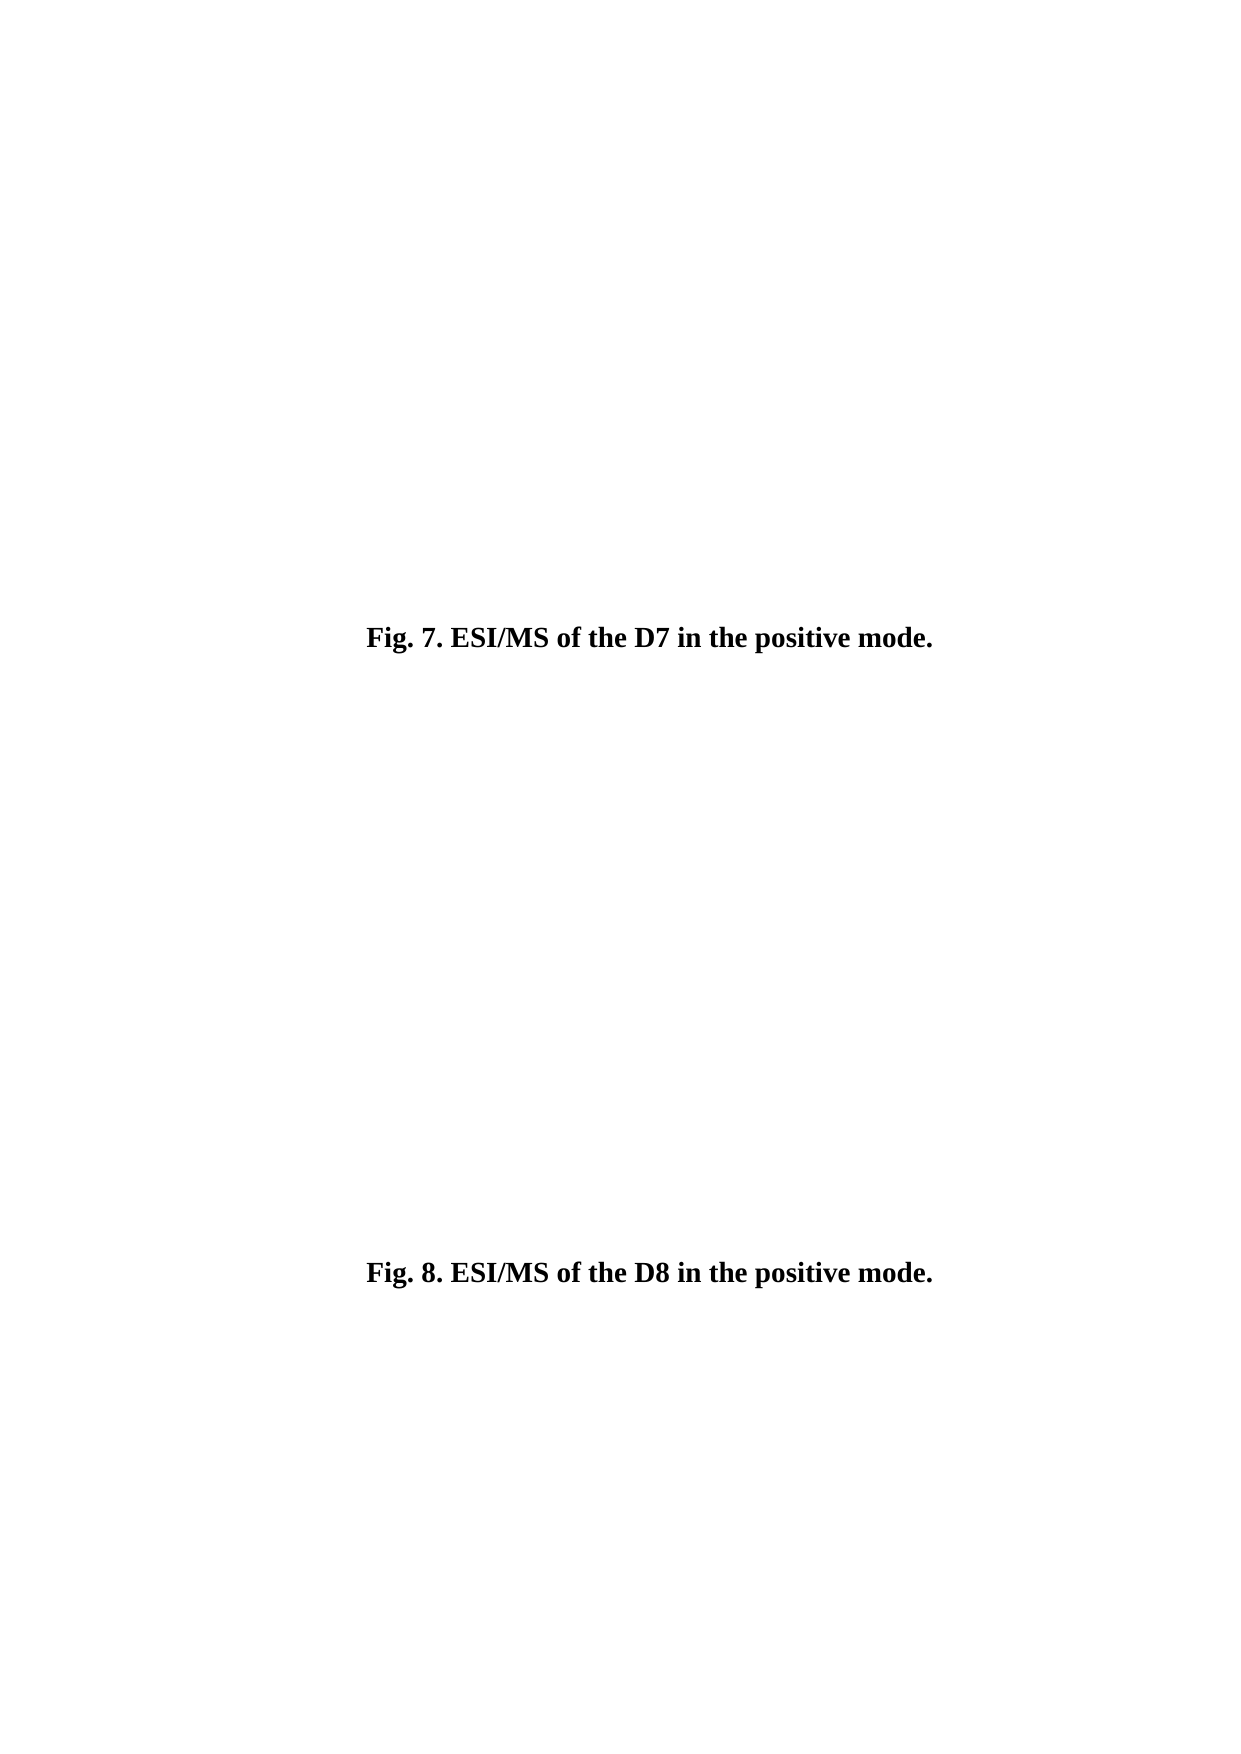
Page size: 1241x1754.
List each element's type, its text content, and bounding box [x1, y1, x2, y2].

subtitle Fig. 7. ESI/MS of the D7 in the positive mode. [118, 620, 1181, 653]
subtitle Fig. 8. ESI/MS of the D8 in the positive mode. [118, 1256, 1181, 1289]
